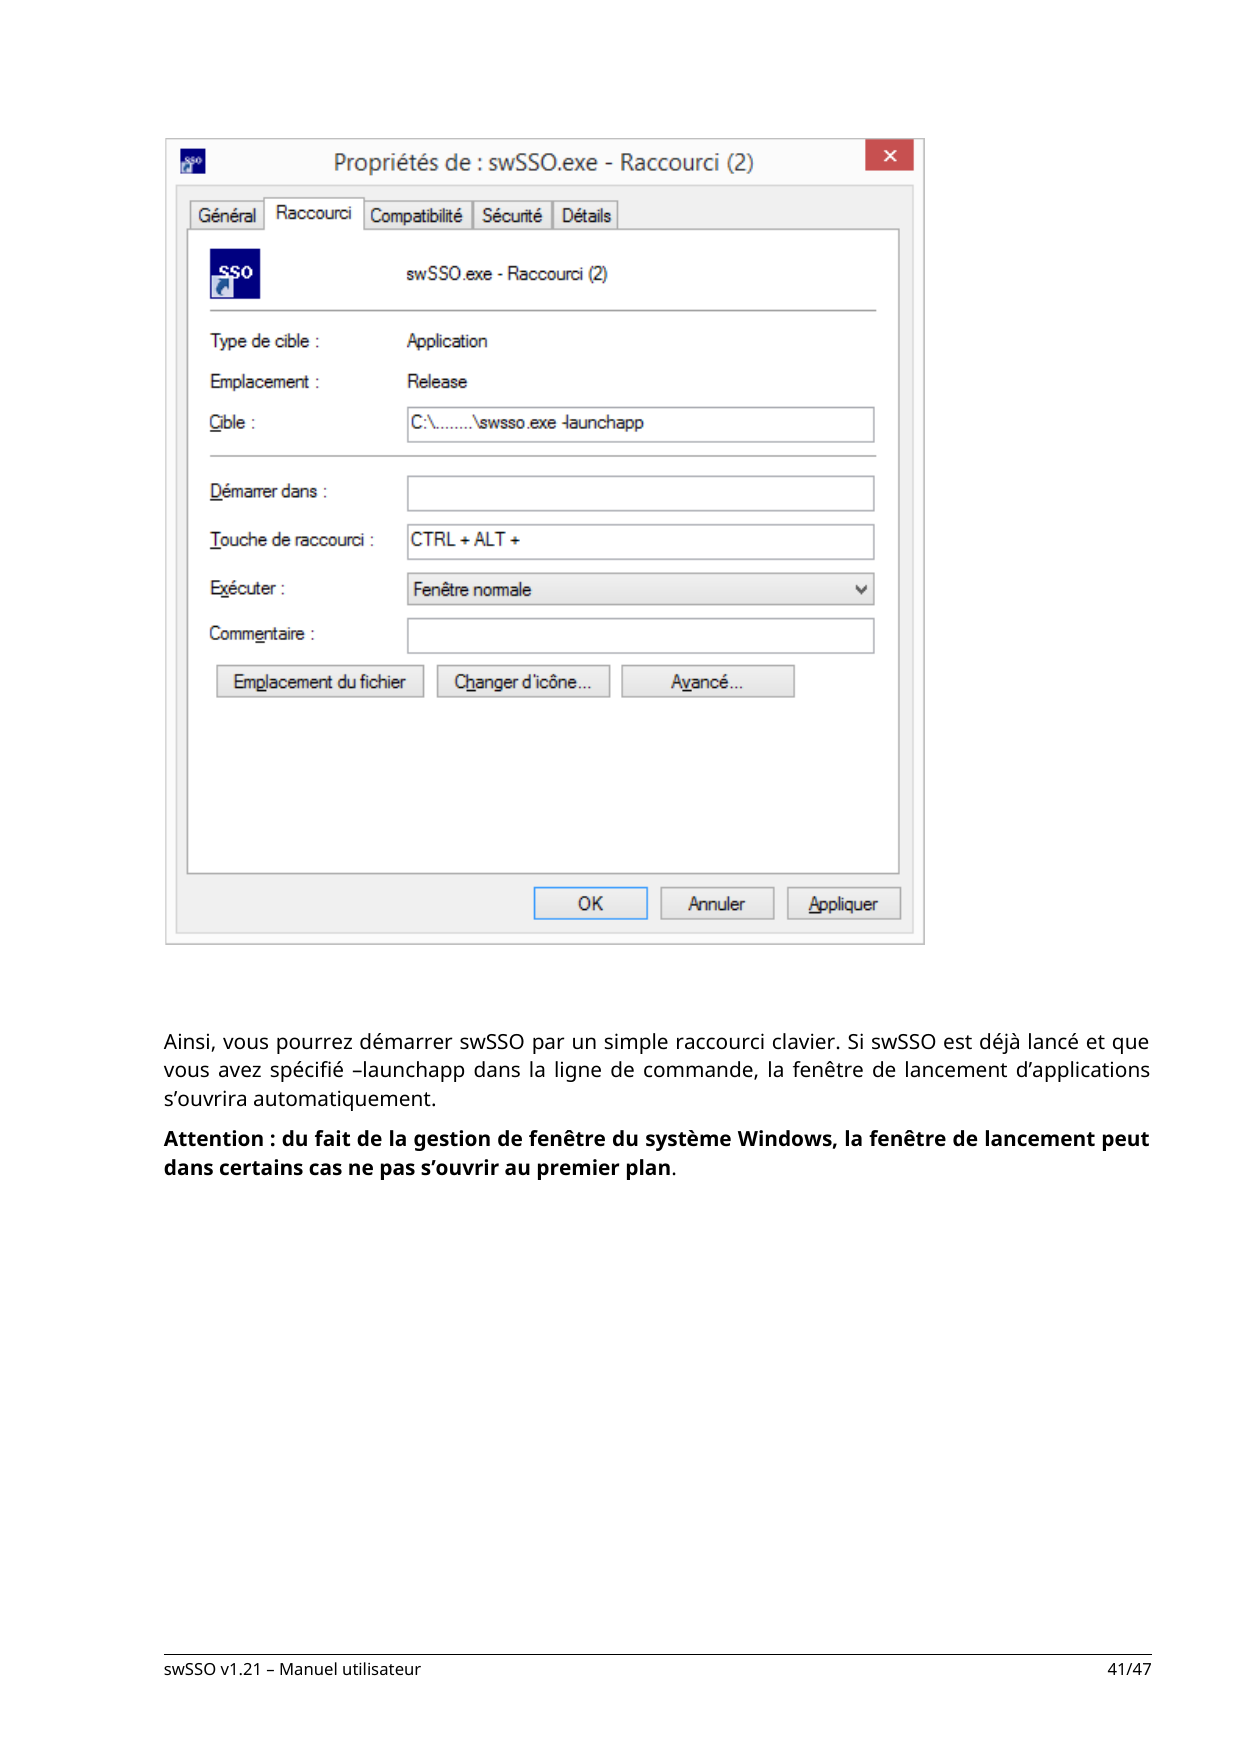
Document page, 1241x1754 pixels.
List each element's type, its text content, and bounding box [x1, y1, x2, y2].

picture [165, 138, 925, 945]
text Attention : du fait de la gestion de fenêtre du système Windows, la fenêtre de lancement peut dans certains cas ne pas s’ouvrir au premier plan. [164, 1124, 1152, 1181]
text Ainsi, vous pourrez démarrer swSSO par un simple raccourci clavier. Si swSSO est déjà lancé et que vous avez spécifié –launchapp dans la ligne de commande, la fenêtre de lancement d’applications s’ouvrira automatiquement. [164, 1027, 1152, 1112]
